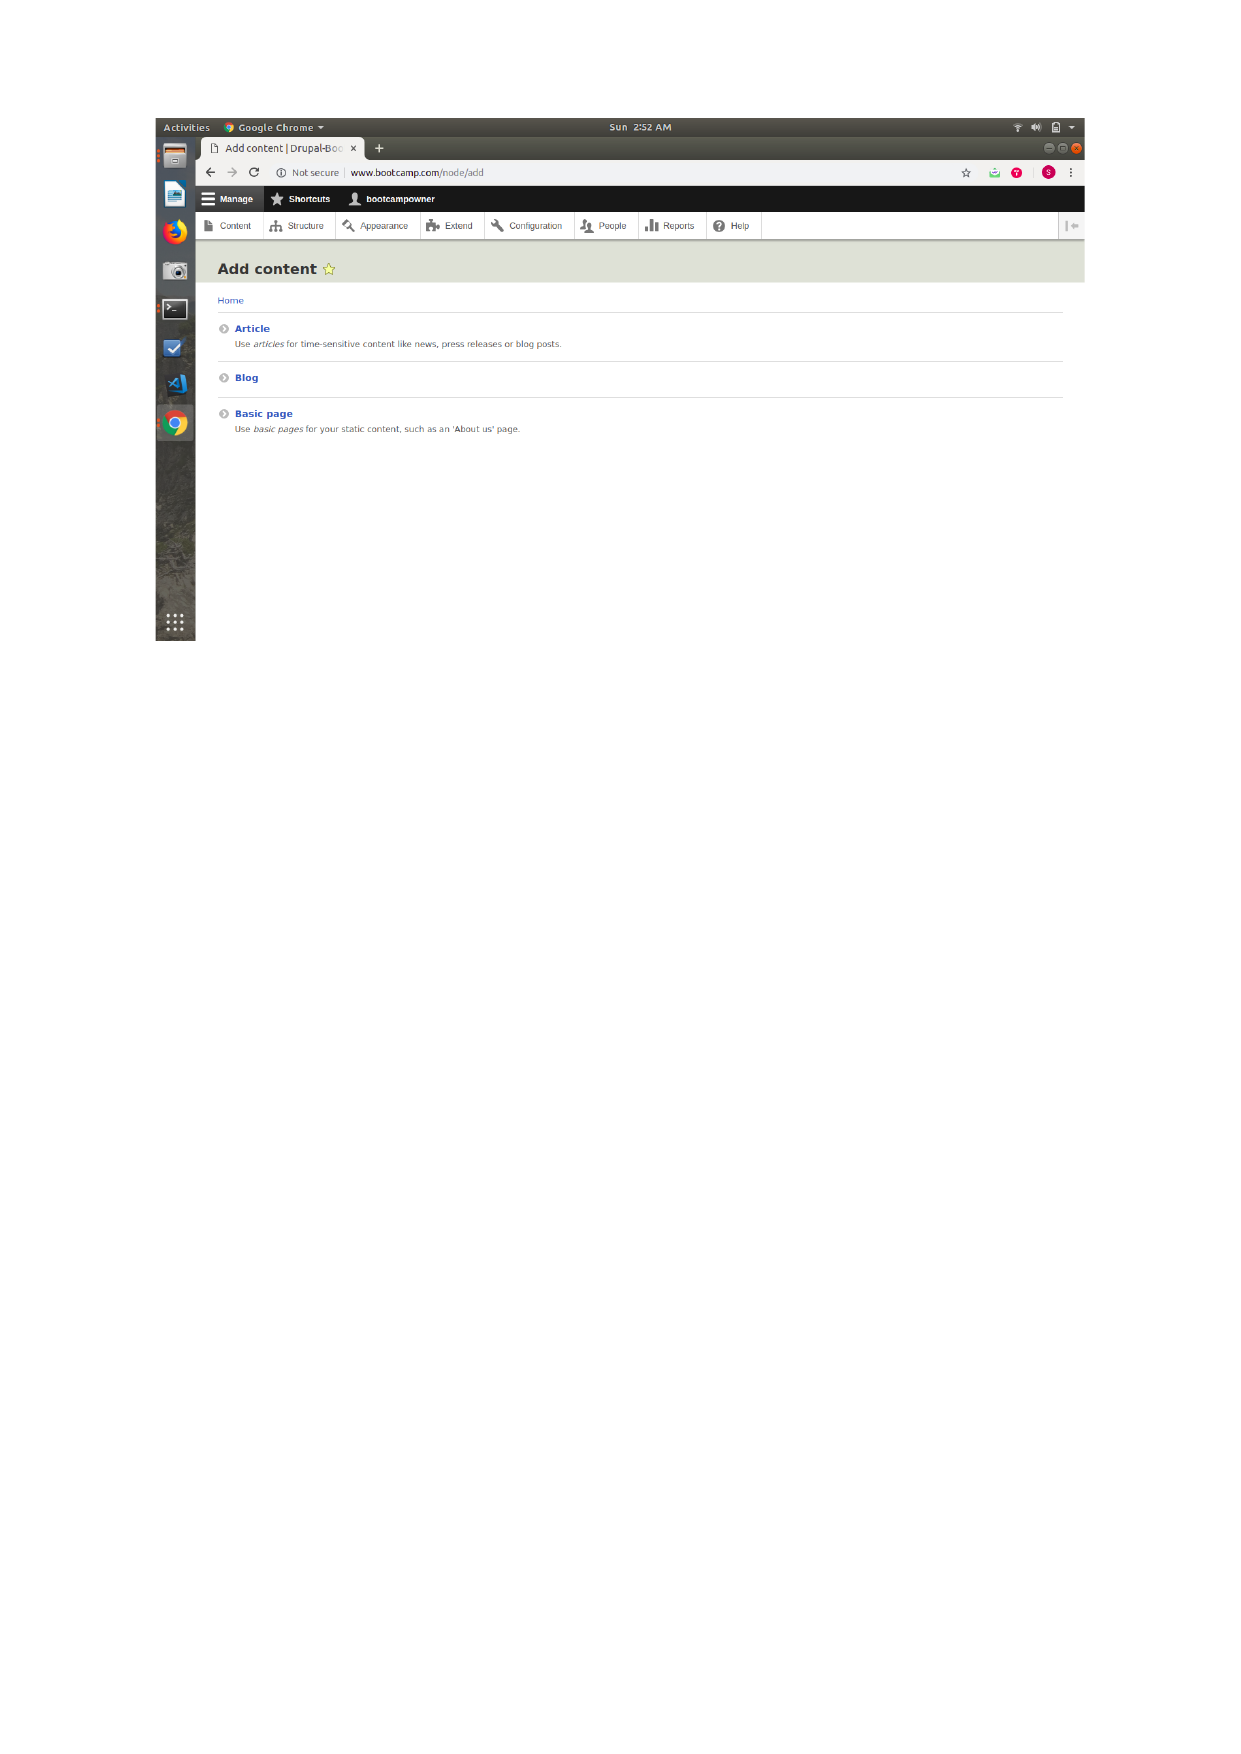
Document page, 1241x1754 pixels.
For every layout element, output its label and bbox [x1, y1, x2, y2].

picture [155, 118, 1085, 641]
